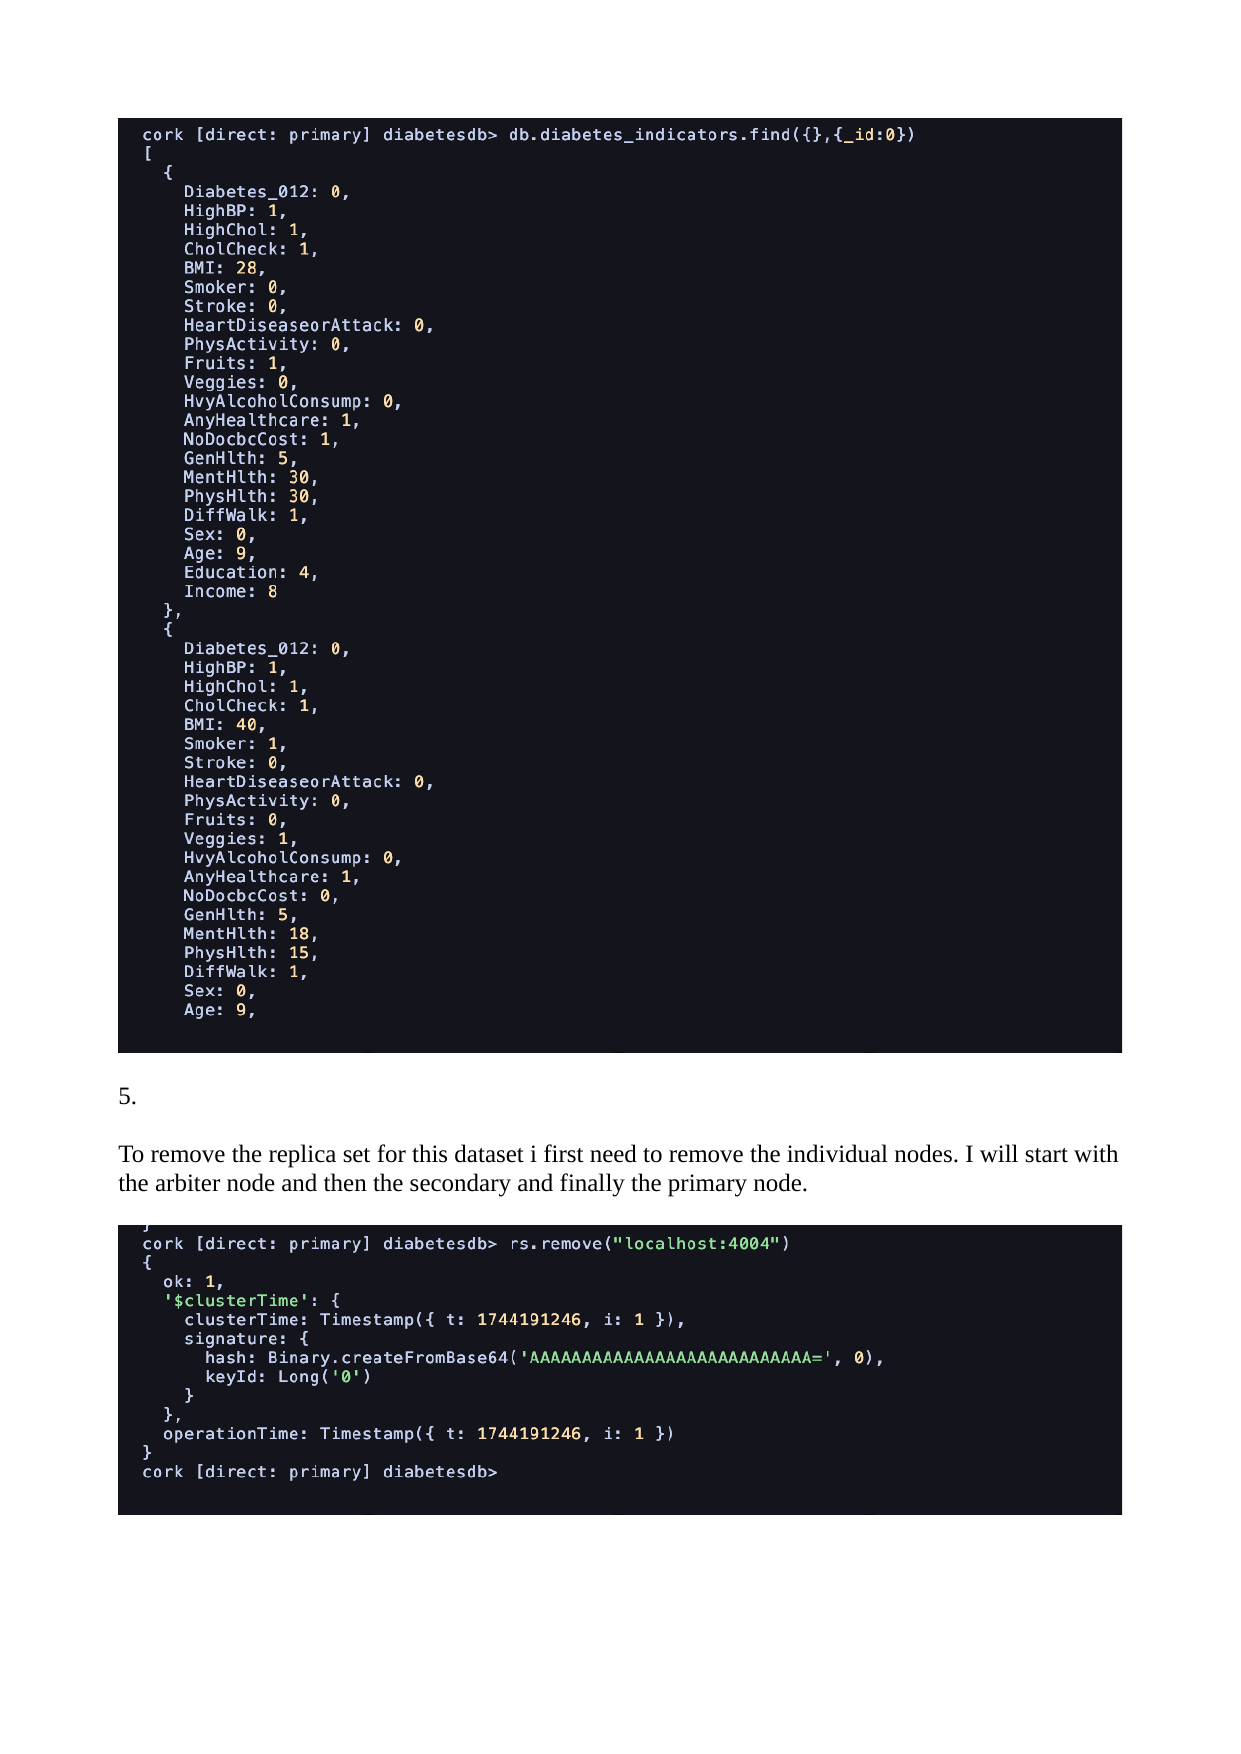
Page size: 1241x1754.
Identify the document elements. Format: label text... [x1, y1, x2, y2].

text To remove the replica set for this dataset i first need to remove the individual nodes. I will start with the arbiter node and then the secondary and finally the primary node. [118, 1139, 1122, 1196]
text 5. [118, 1081, 1122, 1110]
picture [118, 1225, 1123, 1515]
picture [118, 118, 1123, 1053]
